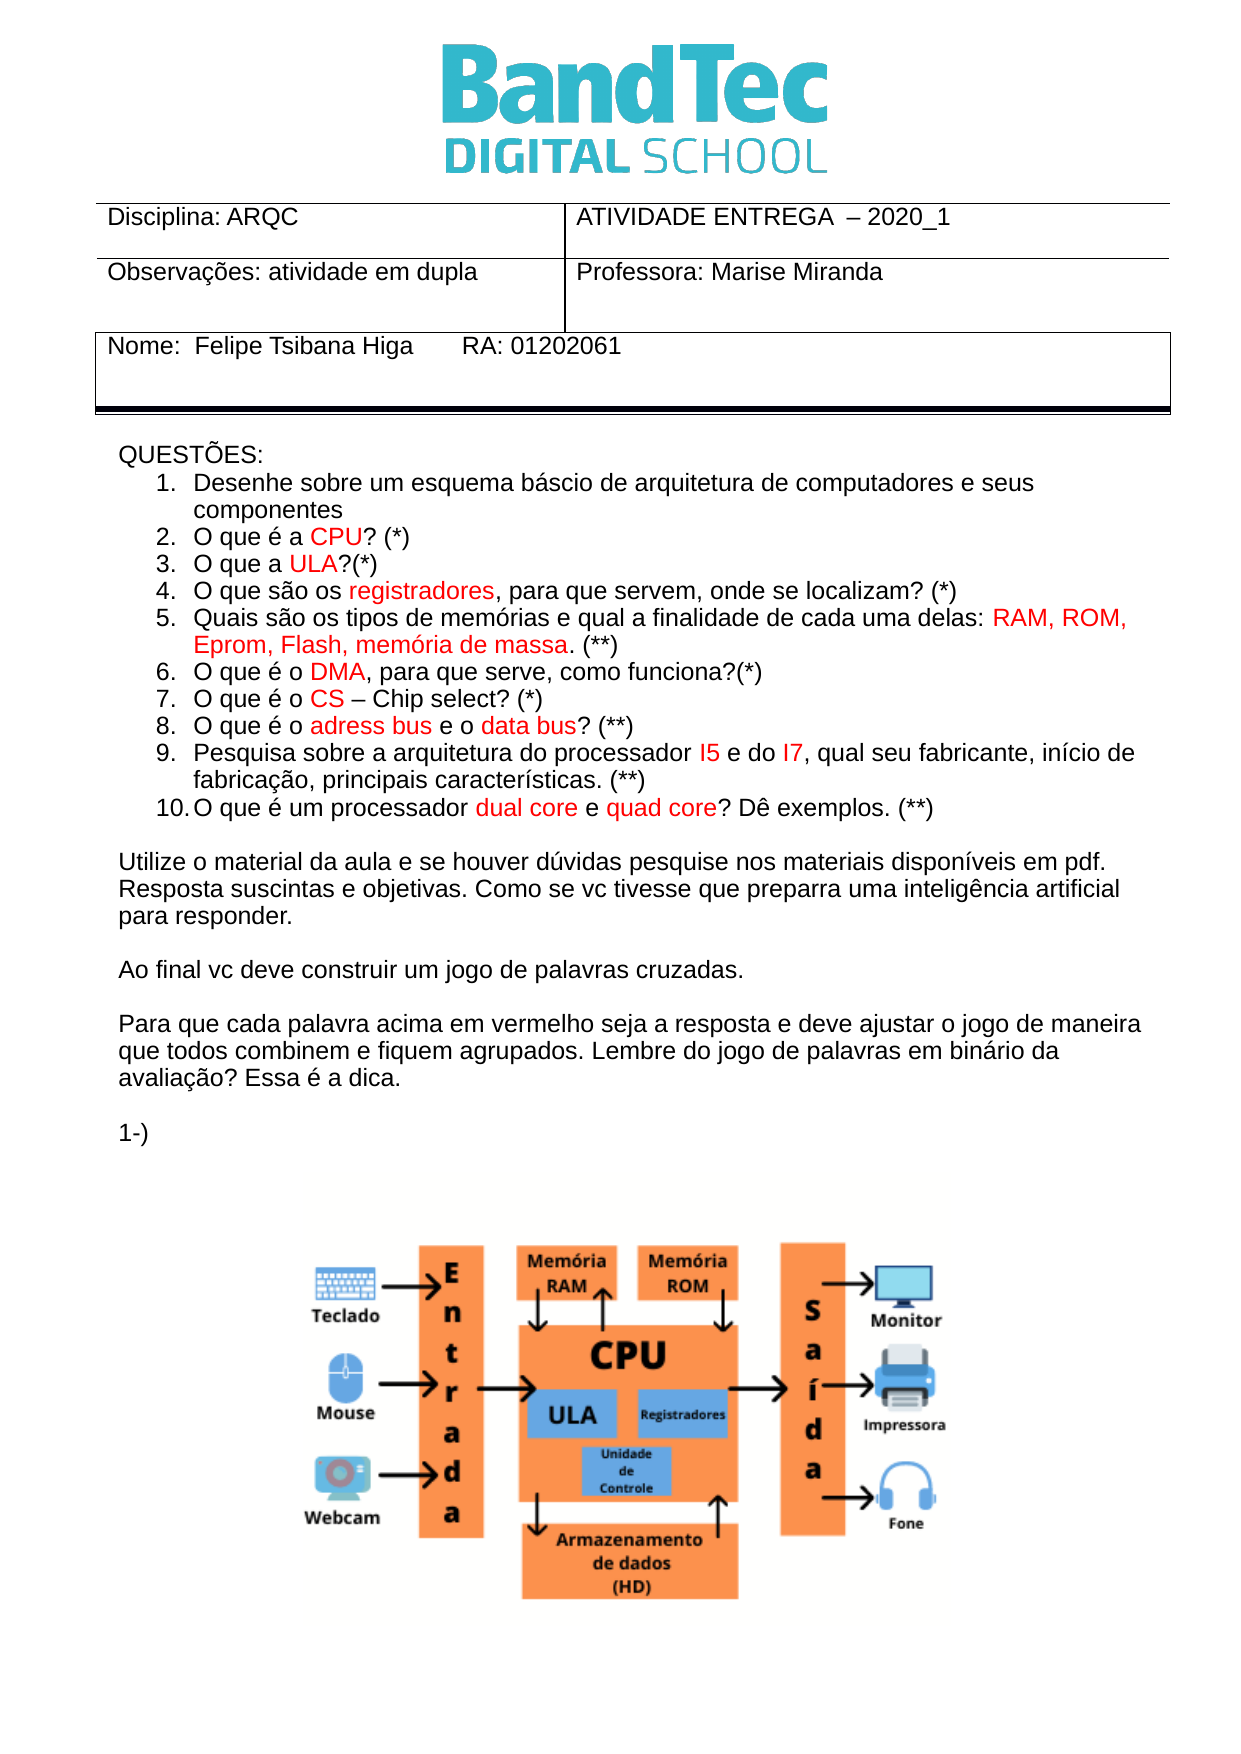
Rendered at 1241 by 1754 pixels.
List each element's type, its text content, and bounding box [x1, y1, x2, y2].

text Utilize o material da aula e se houver dúvidas pesquise nos materiais disponíveis em pdf. [118, 848, 1152, 876]
text Para que cada palavra acima em vermelho seja a resposta e deve ajustar o jogo de maneira que todos combinem e fiquem agrupados. Lembre do jogo de palavras em binário da avaliação? Essa é a dica. [118, 1011, 1152, 1092]
text Ao final vc deve construir um jogo de palavras cruzadas. [118, 957, 1152, 984]
list O que são os registradores, para que servem, onde se localizam? (*) [156, 578, 1152, 605]
text QUESTÕES: [118, 442, 1152, 469]
text Resposta suscintas e objetivas. Como se vc tivesse que preparra uma inteligência artificial para responder. [118, 876, 1152, 930]
table_cell Professora: Marise Miranda [566, 258, 1170, 332]
table_header Disciplina: ARQC [96, 204, 564, 258]
list O que é o DMA, para que serve, como funciona?(*) [156, 659, 1152, 686]
list O que a ULA?(*) [156, 551, 1152, 578]
table_header ATIVIDADE ENTREGA – 2020_1 [566, 204, 1170, 258]
list Quais são os tipos de memórias e qual a finalidade de cada uma delas: RAM, ROM, Eprom, Flash, memória de massa. (**) [156, 605, 1152, 659]
list Pesquisa sobre a arquitetura do processador I5 e do I7, qual seu fabricante, início de fabricação, principais características. (**) [156, 740, 1152, 794]
table_cell Observações: atividade em dupla [96, 259, 564, 332]
list Desenhe sobre um esquema báscio de arquitetura de computadores e seus componentes [156, 469, 1152, 523]
picture [302, 1172, 952, 1626]
list O que é o adress bus e o data bus? (**) [156, 713, 1152, 740]
picture [442, 44, 828, 187]
list O que é um processador dual core e quad core? Dê exemplos. (**) [156, 794, 1152, 821]
table_cell Nome: Felipe Tsibana Higa RA: 01202061 [96, 333, 1170, 406]
text 1-) [118, 1119, 1152, 1146]
list O que é a CPU? (*) [156, 523, 1152, 551]
list O que é o CS – Chip select? (*) [156, 686, 1152, 713]
